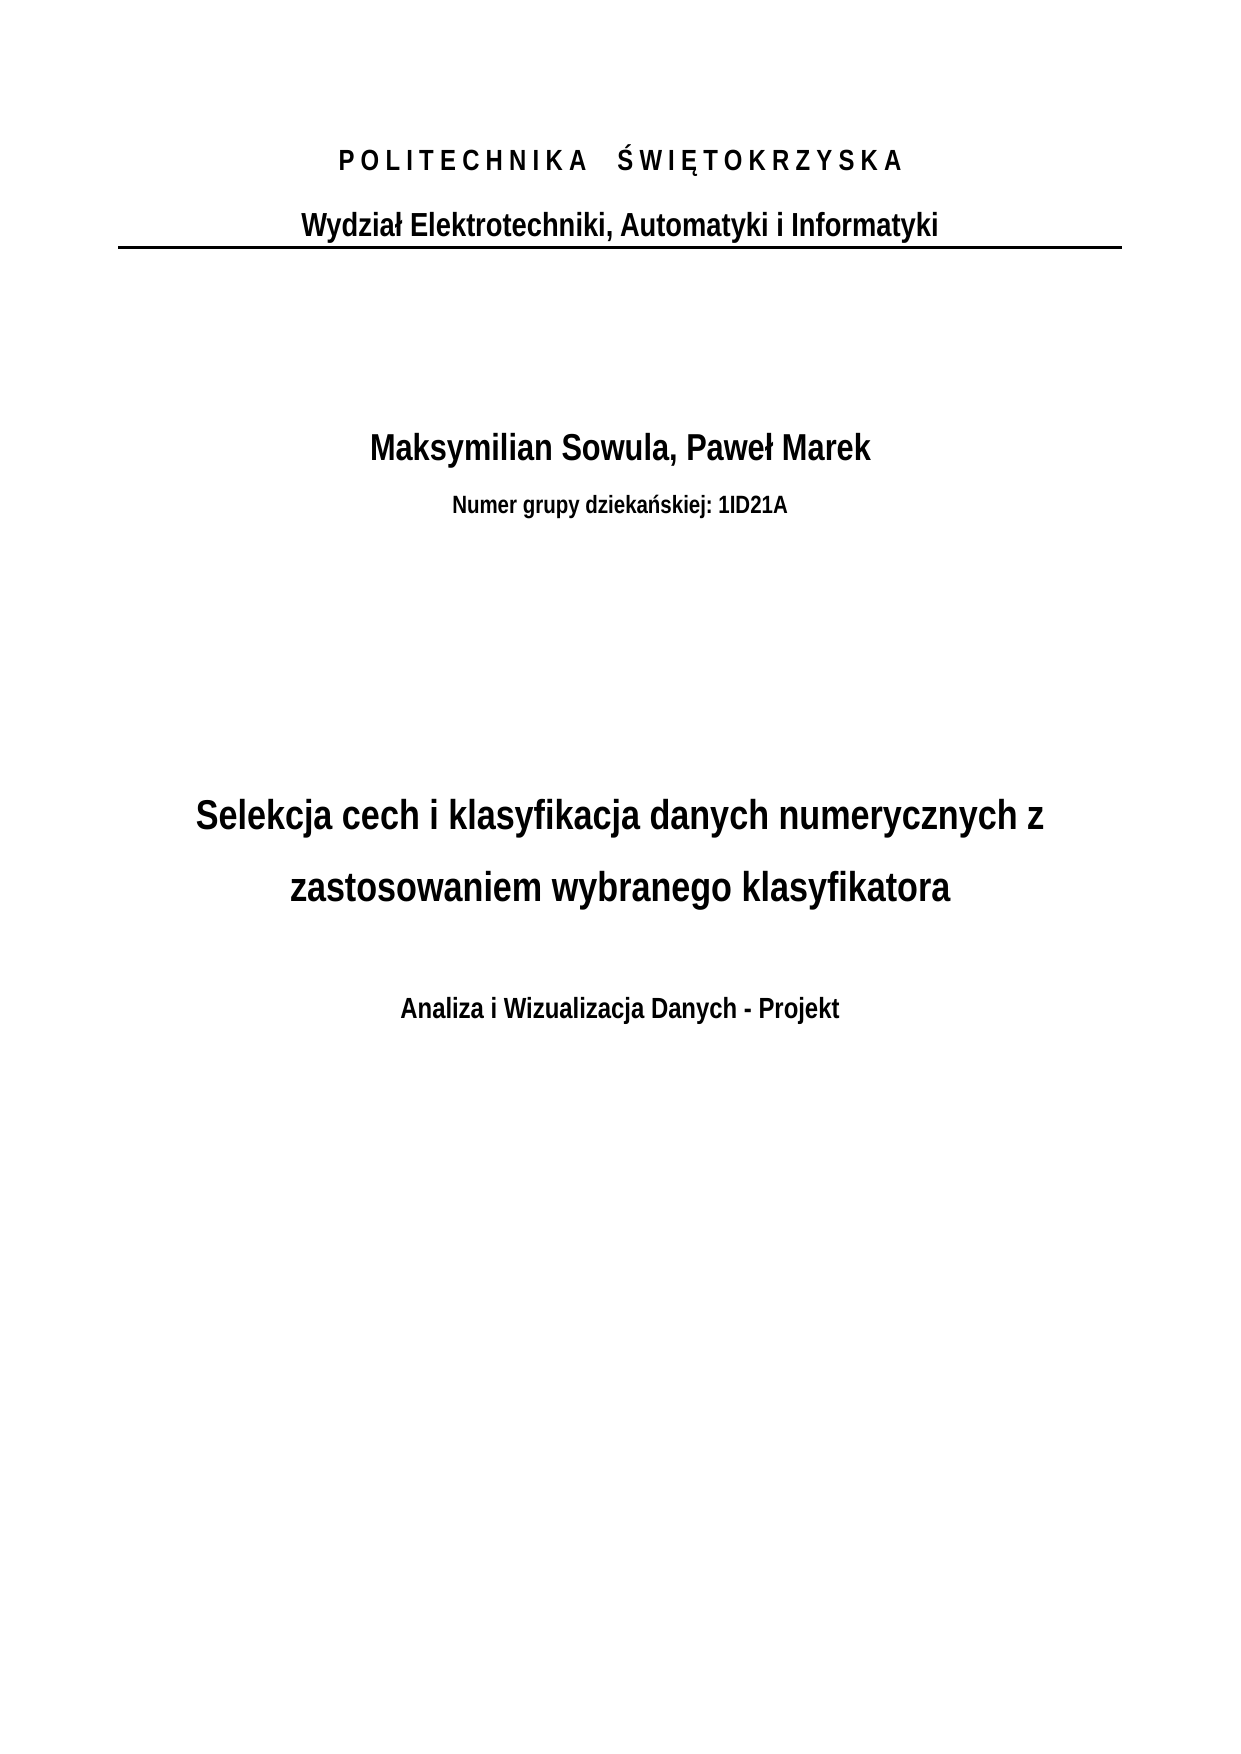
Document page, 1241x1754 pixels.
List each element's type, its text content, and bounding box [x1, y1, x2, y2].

text Numer grupy dziekańskiej: 1ID21A [118, 490, 1122, 519]
text Wydział Elektrotechniki, Automatyki i Informatyki [118, 206, 1122, 246]
subtitle Politechnika Świętokrzyska [118, 143, 1122, 177]
text Analiza i Wizualizacja Danych - Projekt [118, 991, 1122, 1025]
text Selekcja cech i klasyfikacja danych numerycznych z zastosowaniem wybranego klasyfikatora [118, 791, 1122, 910]
text Maksymilian Sowula, Paweł Marek [118, 426, 1122, 469]
